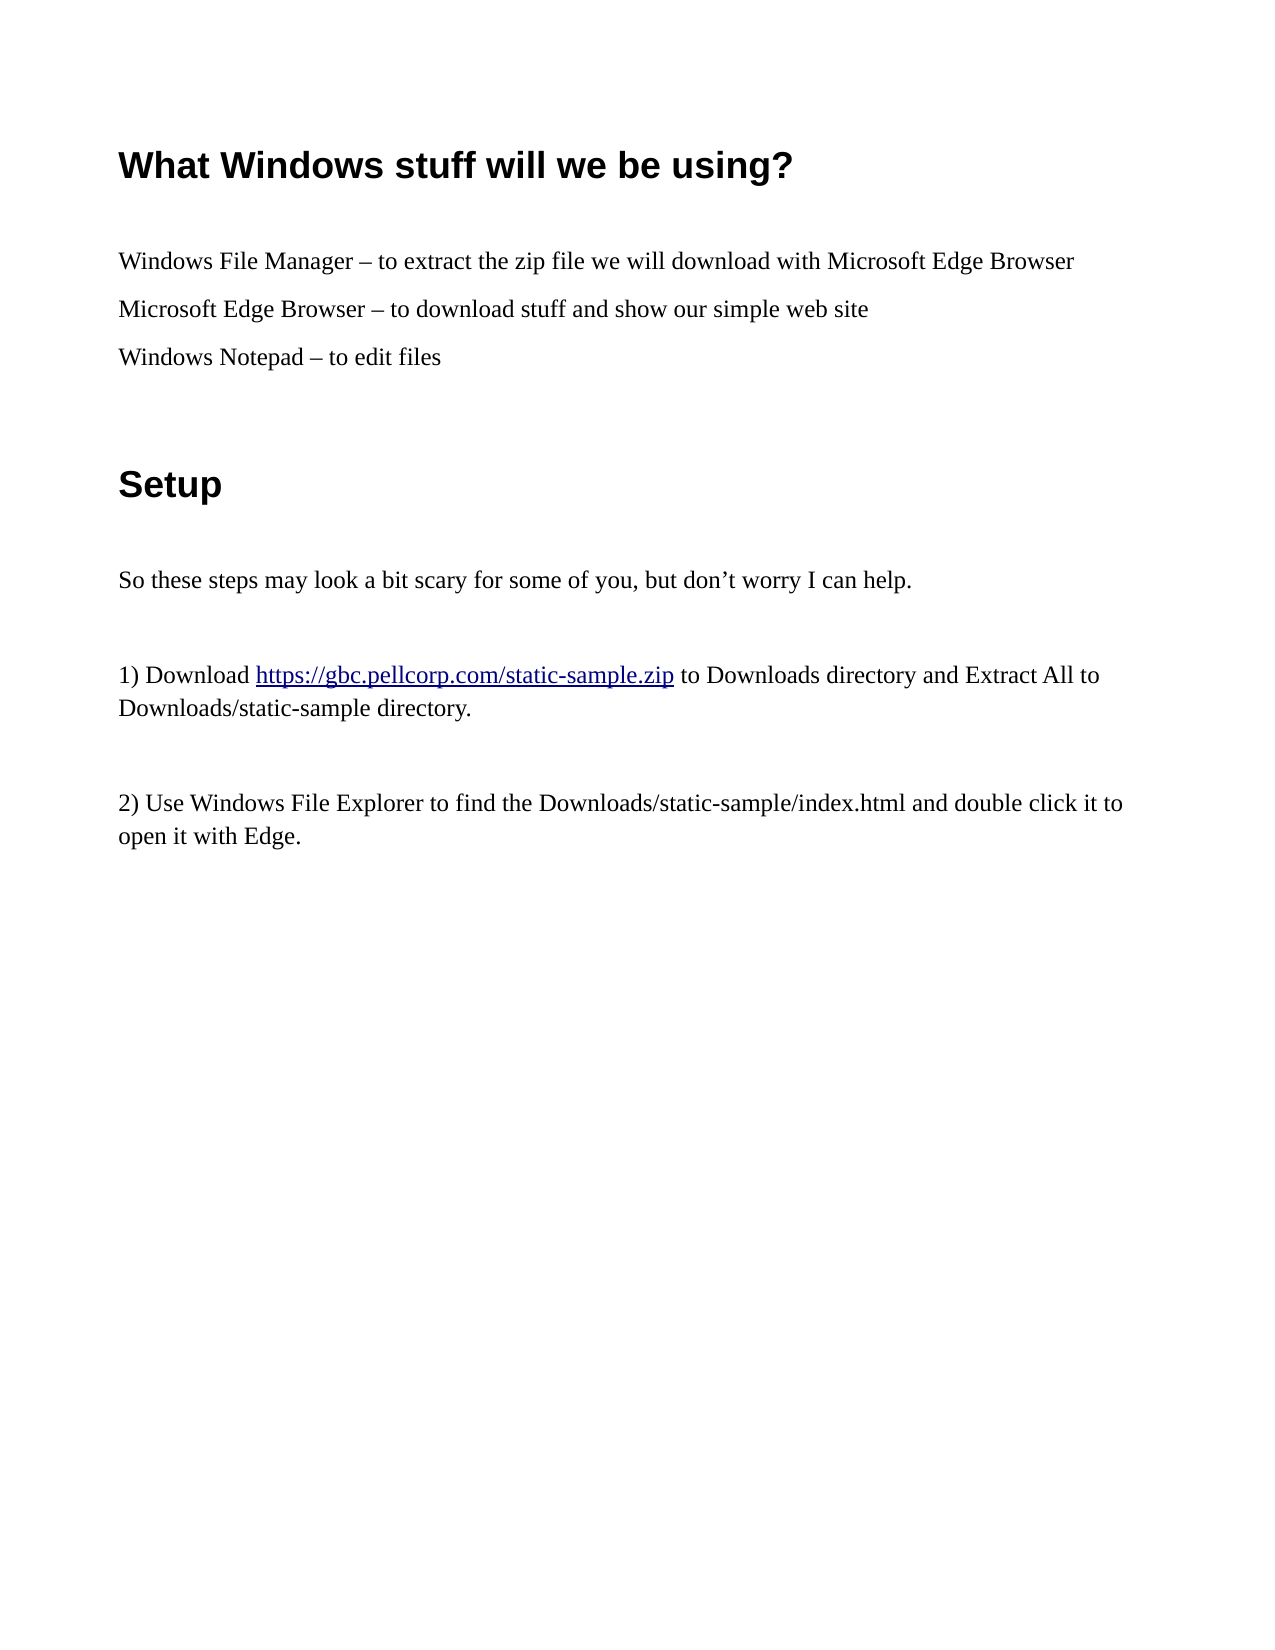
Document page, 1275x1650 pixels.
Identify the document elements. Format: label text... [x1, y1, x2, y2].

text So these steps may look a bit scary for some of you, but don’t worry I can help. [118, 565, 1157, 594]
text 1) Download https://gbc.pellcorp.com/static-sample.zip to Downloads directory and Extract All to Downloads/static-sample directory. [118, 660, 1157, 722]
subtitle What Windows stuff will we be using? [118, 143, 1157, 186]
subtitle Windows Notepad – to edit files [118, 342, 1157, 370]
subtitle Setup [118, 462, 1157, 505]
text 2) Use Windows File Explorer to find the Downloads/static-sample/index.html and double click it to open it with Edge. [118, 788, 1157, 850]
subtitle Microsoft Edge Browser – to download stuff and show our simple web site [118, 294, 1157, 323]
subtitle Windows File Manager – to extract the zip file we will download with Microsoft Edge Browser [118, 246, 1157, 275]
